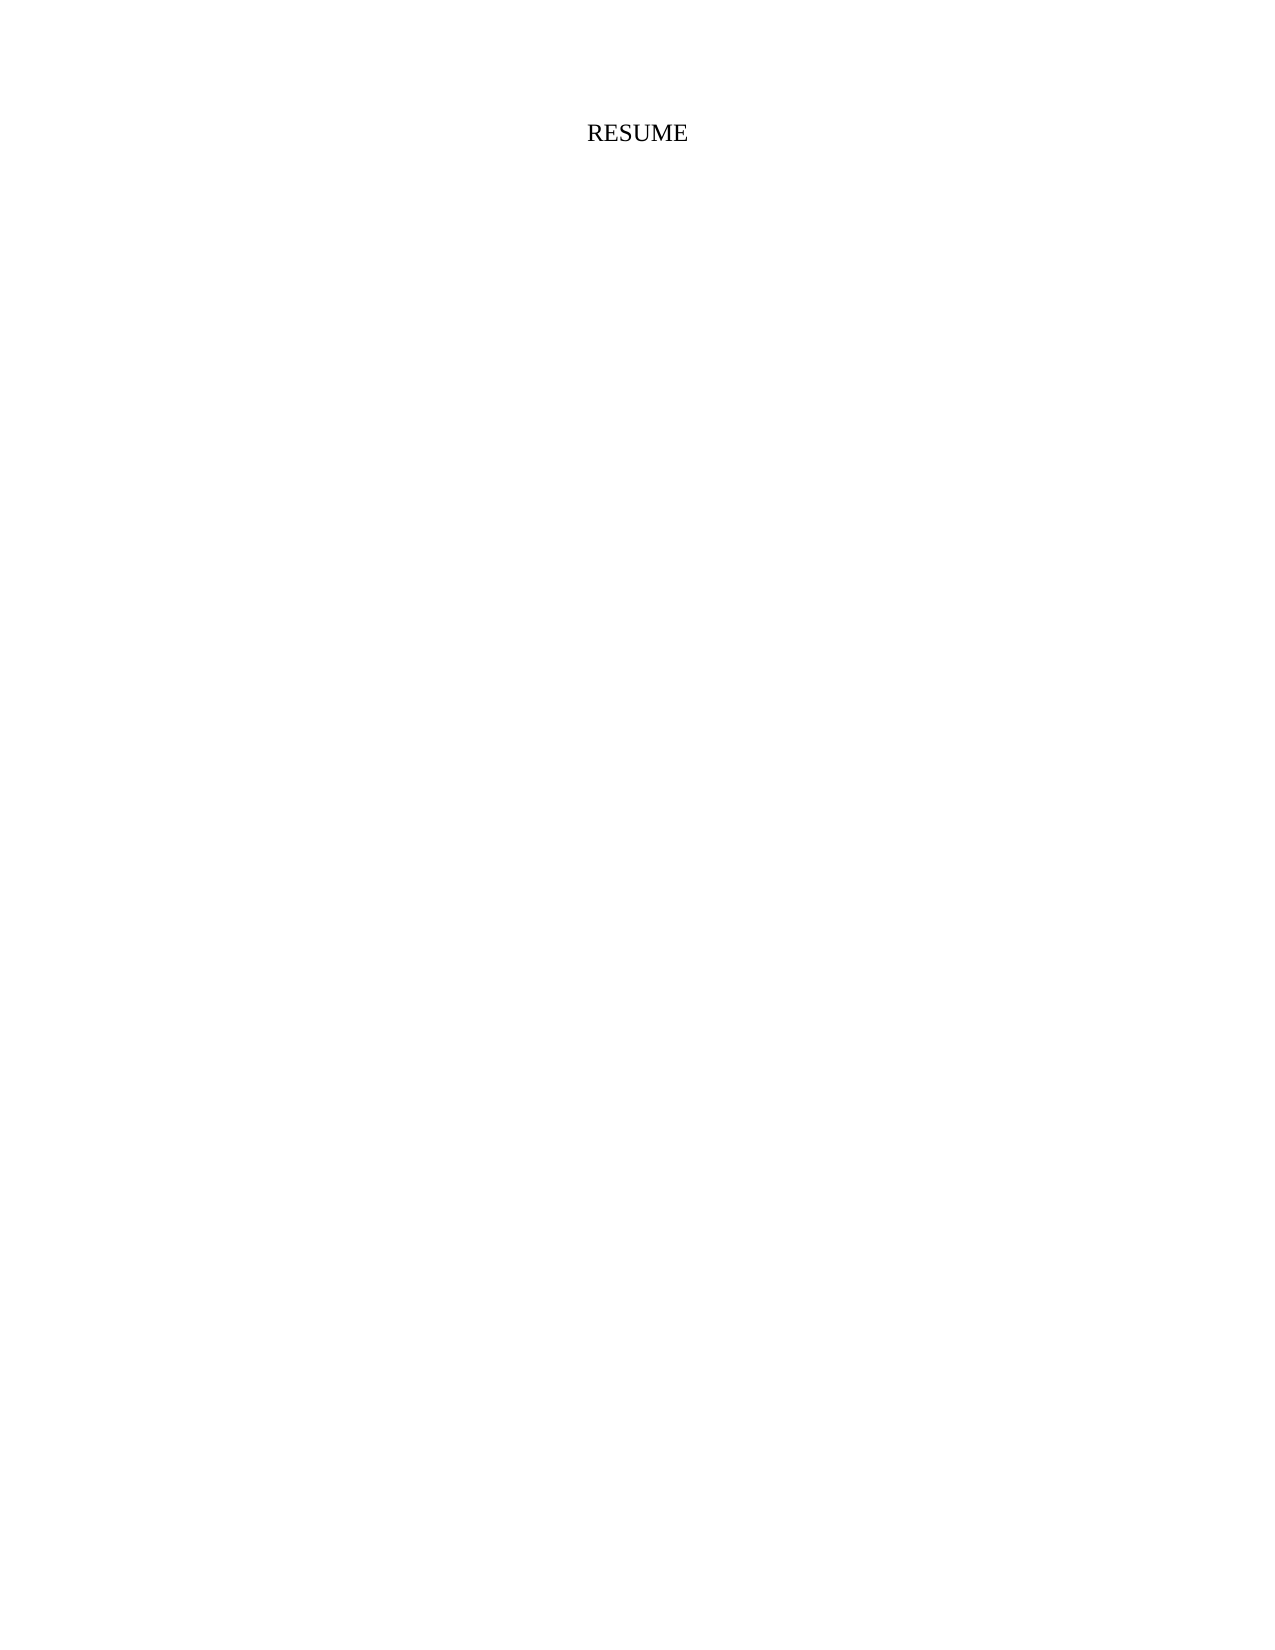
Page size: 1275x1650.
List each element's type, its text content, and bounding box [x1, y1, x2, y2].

text RESUME [118, 118, 1157, 147]
